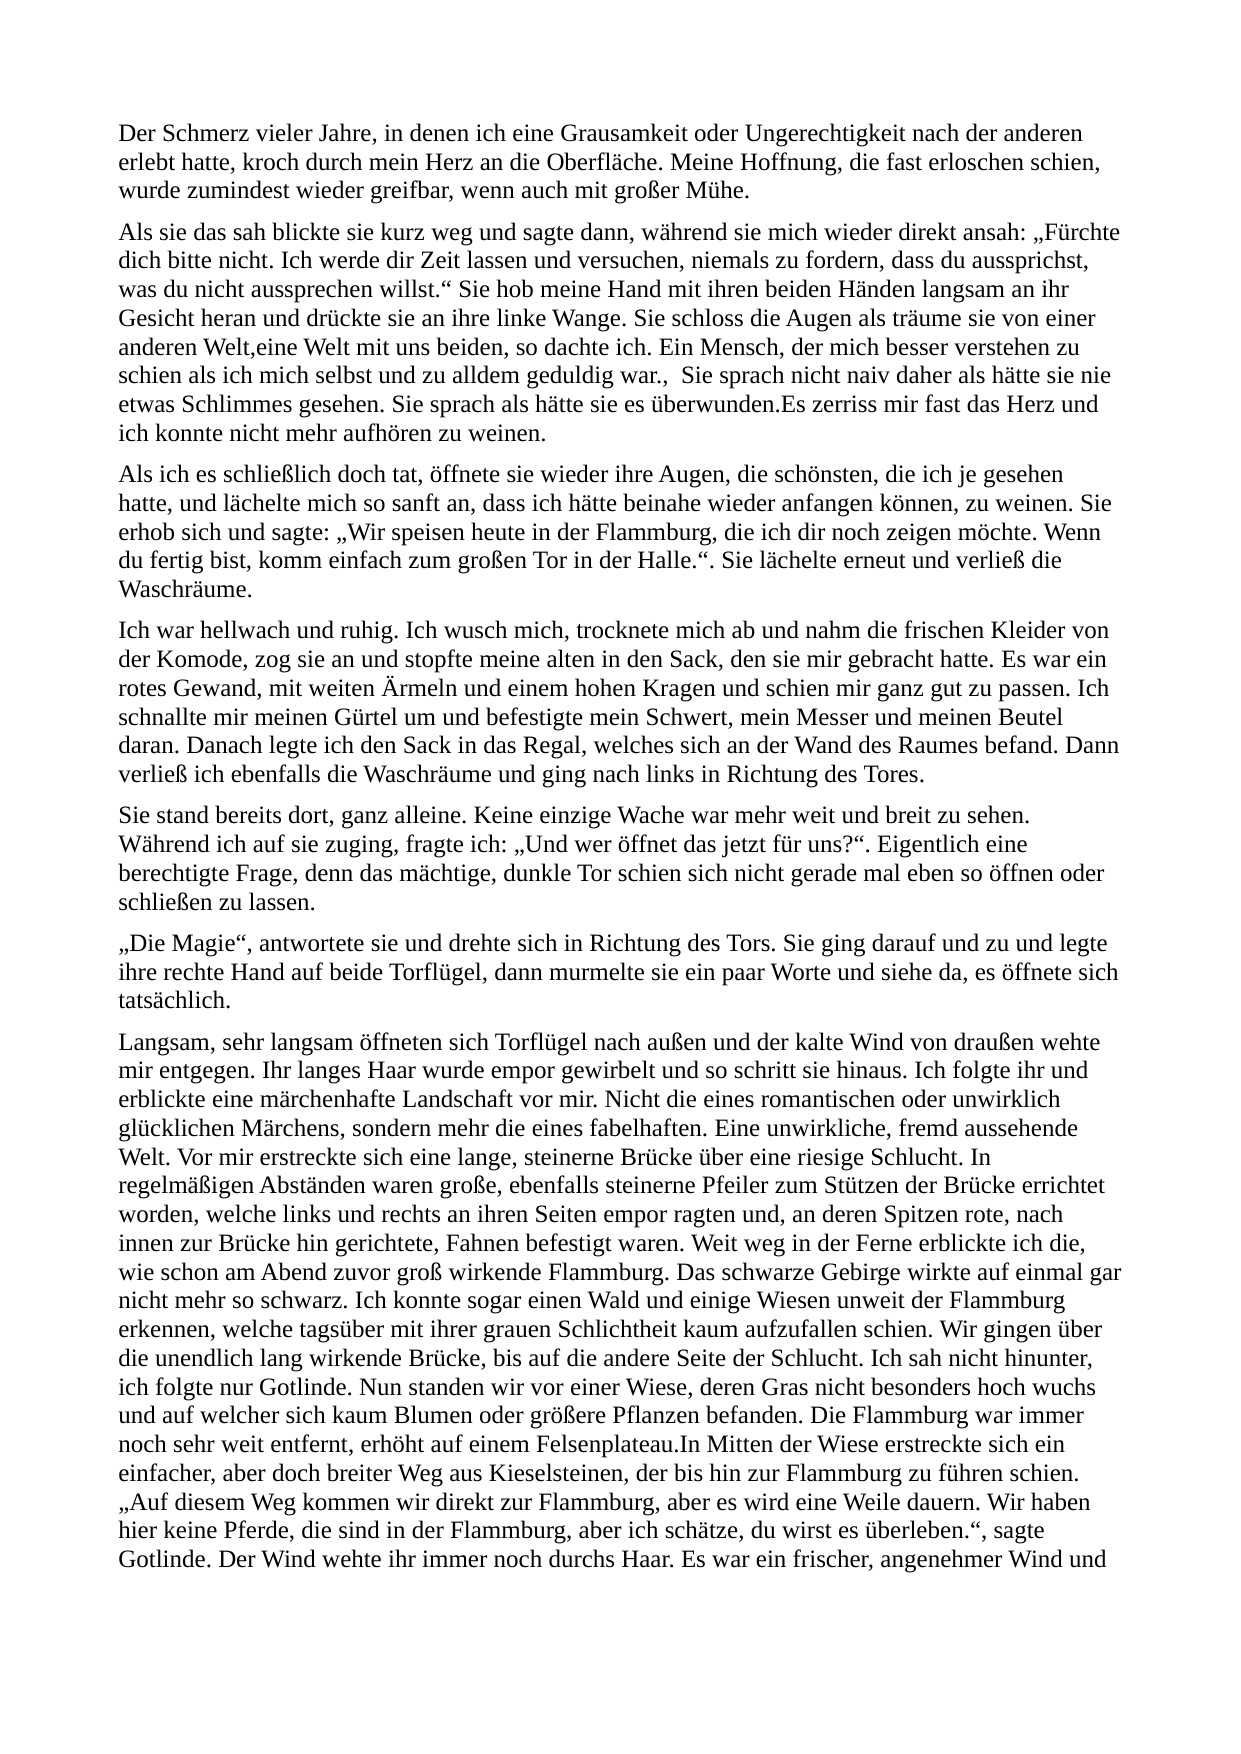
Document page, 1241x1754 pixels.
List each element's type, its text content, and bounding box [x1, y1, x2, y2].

text Sie stand bereits dort, ganz alleine. Keine einzige Wache war mehr weit und breit zu sehen. Während ich auf sie zuging, fragte ich: „Und wer öffnet das jetzt für uns?“. Eigentlich eine berechtigte Frage, denn das mächtige, dunkle Tor schien sich nicht gerade mal eben so öffnen oder schließen zu lassen. [118, 801, 1122, 916]
text Ich war hellwach und ruhig. Ich wusch mich, trocknete mich ab und nahm die frischen Kleider von der Komode, zog sie an und stopfte meine alten in den Sack, den sie mir gebracht hatte. Es war ein rotes Gewand, mit weiten Ärmeln und einem hohen Kragen und schien mir ganz gut zu passen. Ich schnallte mir meinen Gürtel um und befestigte mein Schwert, mein Messer und meinen Beutel daran. Danach legte ich den Sack in das Regal, welches sich an der Wand des Raumes befand. Dann verließ ich ebenfalls die Waschräume und ging nach links in Richtung des Tores. [118, 616, 1122, 788]
text Der Schmerz vieler Jahre, in denen ich eine Grausamkeit oder Ungerechtigkeit nach der anderen erlebt hatte, kroch durch mein Herz an die Oberfläche. Meine Hoffnung, die fast erloschen schien, wurde zumindest wieder greifbar, wenn auch mit großer Mühe. [118, 118, 1122, 204]
text Als ich es schließlich doch tat, öffnete sie wieder ihre Augen, die schönsten, die ich je gesehen hatte, und lächelte mich so sanft an, dass ich hätte beinahe wieder anfangen können, zu weinen. Sie erhob sich und sagte: „Wir speisen heute in der Flammburg, die ich dir noch zeigen möchte. Wenn du fertig bist, komm einfach zum großen Tor in der Halle.“. Sie lächelte erneut und verließ die Waschräume. [118, 459, 1122, 603]
text Als sie das sah blickte sie kurz weg und sagte dann, während sie mich wieder direkt ansah: „Fürchte dich bitte nicht. Ich werde dir Zeit lassen und versuchen, niemals zu fordern, dass du aussprichst, was du nicht aussprechen willst.“ Sie hob meine Hand mit ihren beiden Händen langsam an ihr Gesicht heran und drückte sie an ihre linke Wange. Sie schloss die Augen als träume sie von einer anderen Welt,eine Welt mit uns beiden, so dachte ich. Ein Mensch, der mich besser verstehen zu schien als ich mich selbst und zu alldem geduldig war., Sie sprach nicht naiv daher als hätte sie nie etwas Schlimmes gesehen. Sie sprach als hätte sie es überwunden.Es zerriss mir fast das Herz und ich konnte nicht mehr aufhören zu weinen. [118, 217, 1122, 447]
text Langsam, sehr langsam öffneten sich Torflügel nach außen und der kalte Wind von draußen wehte mir entgegen. Ihr langes Haar wurde empor gewirbelt und so schritt sie hinaus. Ich folgte ihr und erblickte eine märchenhafte Landschaft vor mir. Nicht die eines romantischen oder unwirklich glücklichen Märchens, sondern mehr die eines fabelhaften. Eine unwirkliche, fremd aussehende Welt. Vor mir erstreckte sich eine lange, steinerne Brücke über eine riesige Schlucht. In regelmäßigen Abständen waren große, ebenfalls steinerne Pfeiler zum Stützen der Brücke errichtet worden, welche links und rechts an ihren Seiten empor ragten und, an deren Spitzen rote, nach innen zur Brücke hin gerichtete, Fahnen befestigt waren. Weit weg in der Ferne erblickte ich die, wie schon am Abend zuvor groß wirkende Flammburg. Das schwarze Gebirge wirkte auf einmal gar nicht mehr so schwarz. Ich konnte sogar einen Wald und einige Wiesen unweit der Flammburg erkennen, welche tagsüber mit ihrer grauen Schlichtheit kaum aufzufallen schien. Wir gingen über die unendlich lang wirkende Brücke, bis auf die andere Seite der Schlucht. Ich sah nicht hinunter, ich folgte nur Gotlinde. Nun standen wir vor einer Wiese, deren Gras nicht besonders hoch wuchs und auf welcher sich kaum Blumen oder größere Pflanzen befanden. Die Flammburg war immer noch sehr weit entfernt, erhöht auf einem Felsenplateau.In Mitten der Wiese erstreckte sich ein einfacher, aber doch breiter Weg aus Kieselsteinen, der bis hin zur Flammburg zu führen schien. „Auf diesem Weg kommen wir direkt zur Flammburg, aber es wird eine Weile dauern. Wir haben hier keine Pferde, die sind in der Flammburg, aber ich schätze, du wirst es überleben.“, sagte Gotlinde. Der Wind wehte ihr immer noch durchs Haar. Es war ein frischer, angenehmer Wind und [118, 1027, 1122, 1573]
text „Die Magie“, antwortete sie und drehte sich in Richtung des Tors. Sie ging darauf und zu und legte ihre rechte Hand auf beide Torflügel, dann murmelte sie ein paar Worte und siehe da, es öffnete sich tatsächlich. [118, 928, 1122, 1014]
